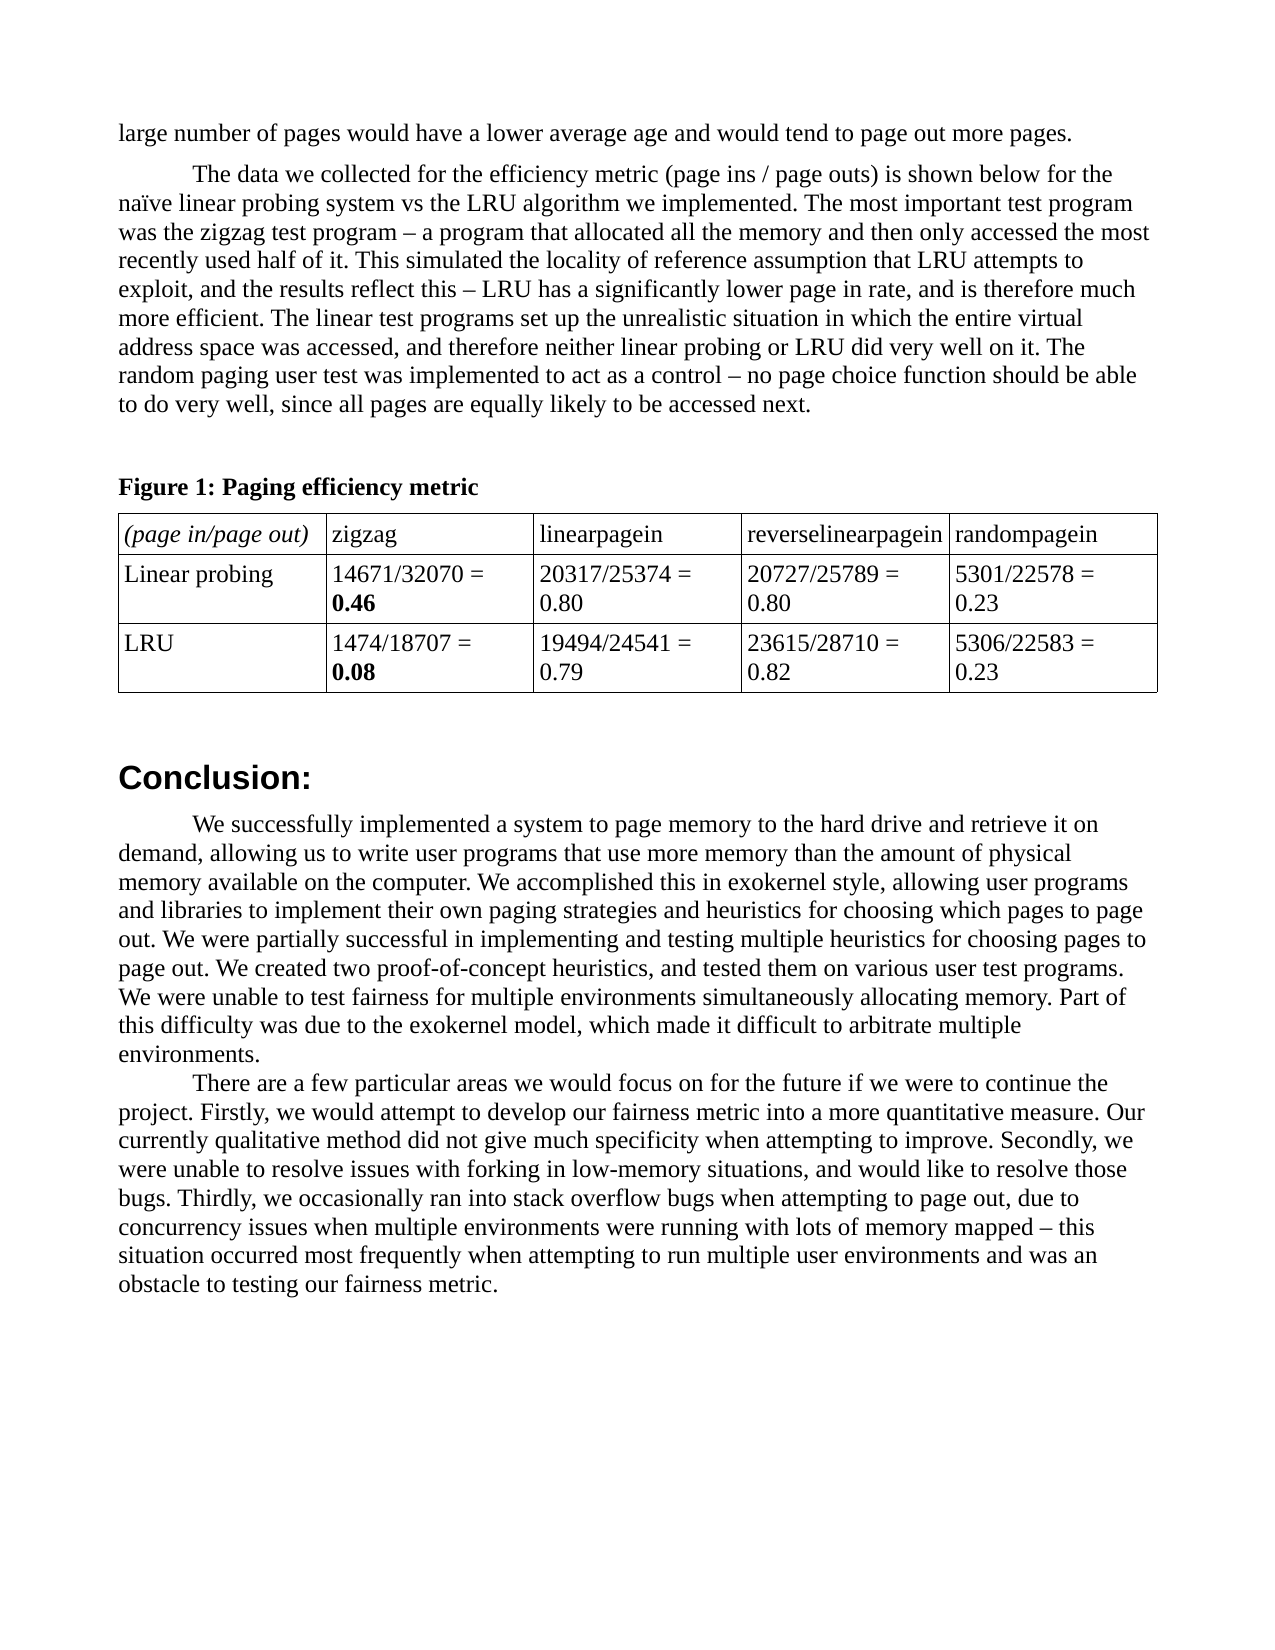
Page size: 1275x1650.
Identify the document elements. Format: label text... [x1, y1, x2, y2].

text large number of pages would have a lower average age and would tend to page out more pages. [118, 118, 1157, 147]
text There are a few particular areas we would focus on for the future if we were to continue the project. Firstly, we would attempt to develop our fairness metric into a more quantitative measure. Our currently qualitative method did not give much specificity when attempting to improve. Secondly, we were unable to resolve issues with forking in low-memory situations, and would like to resolve those bugs. Thirdly, we occasionally ran into stack overflow bugs when attempting to page out, due to concurrency issues when multiple environments were running with lots of memory mapped – this situation occurred most frequently when attempting to run multiple user environments and was an obstacle to testing our fairness metric. [118, 1068, 1157, 1298]
text The data we collected for the efficiency metric (page ins / page outs) is shown below for the naïve linear probing system vs the LRU algorithm we implemented. The most important test program was the zigzag test program – a program that allocated all the memory and then only accessed the most recently used half of it. This simulated the locality of reference assumption that LRU attempts to exploit, and the results reflect this – LRU has a significantly lower page in rate, and is therefore much more efficient. The linear test programs set up the unrealistic situation in which the entire virtual address space was accessed, and therefore neither linear probing or LRU did very well on it. The random paging user test was implemented to act as a control – no page choice function should be able to do very well, since all pages are equally likely to be accessed next. [118, 159, 1157, 418]
table_header zigzag [327, 514, 533, 553]
table_cell Linear probing [119, 555, 326, 622]
table_cell 23615/28710 = 0.82 [742, 624, 949, 692]
table_cell 1474/18707 = 0.08 [327, 624, 533, 692]
table_cell 20727/25789 = 0.80 [742, 555, 949, 622]
table_cell 20317/25374 = 0.80 [534, 555, 741, 622]
table_cell 5301/22578 = 0.23 [950, 555, 1157, 622]
table_header (page in/page out) [119, 514, 326, 553]
table_cell 14671/32070 = 0.46 [327, 555, 533, 622]
table_header randompagein [950, 514, 1157, 553]
table_cell 19494/24541 = 0.79 [534, 624, 741, 692]
text Figure 1: Paging efficiency metric [118, 472, 1157, 501]
table_cell LRU [119, 624, 326, 692]
table_header reverselinearpagein [742, 514, 949, 553]
table_header linearpagein [534, 514, 741, 553]
subtitle Conclusion: [118, 758, 1157, 797]
table_cell 5306/22583 = 0.23 [950, 624, 1157, 692]
text We successfully implemented a system to page memory to the hard drive and retrieve it on demand, allowing us to write user programs that use more memory than the amount of physical memory available on the computer. We accomplished this in exokernel style, allowing user programs and libraries to implement their own paging strategies and heuristics for choosing which pages to page out. We were partially successful in implementing and testing multiple heuristics for choosing pages to page out. We created two proof-of-concept heuristics, and tested them on various user test programs. We were unable to test fairness for multiple environments simultaneously allocating memory. Part of this difficulty was due to the exokernel model, which made it difficult to arbitrate multiple environments. [118, 809, 1157, 1068]
